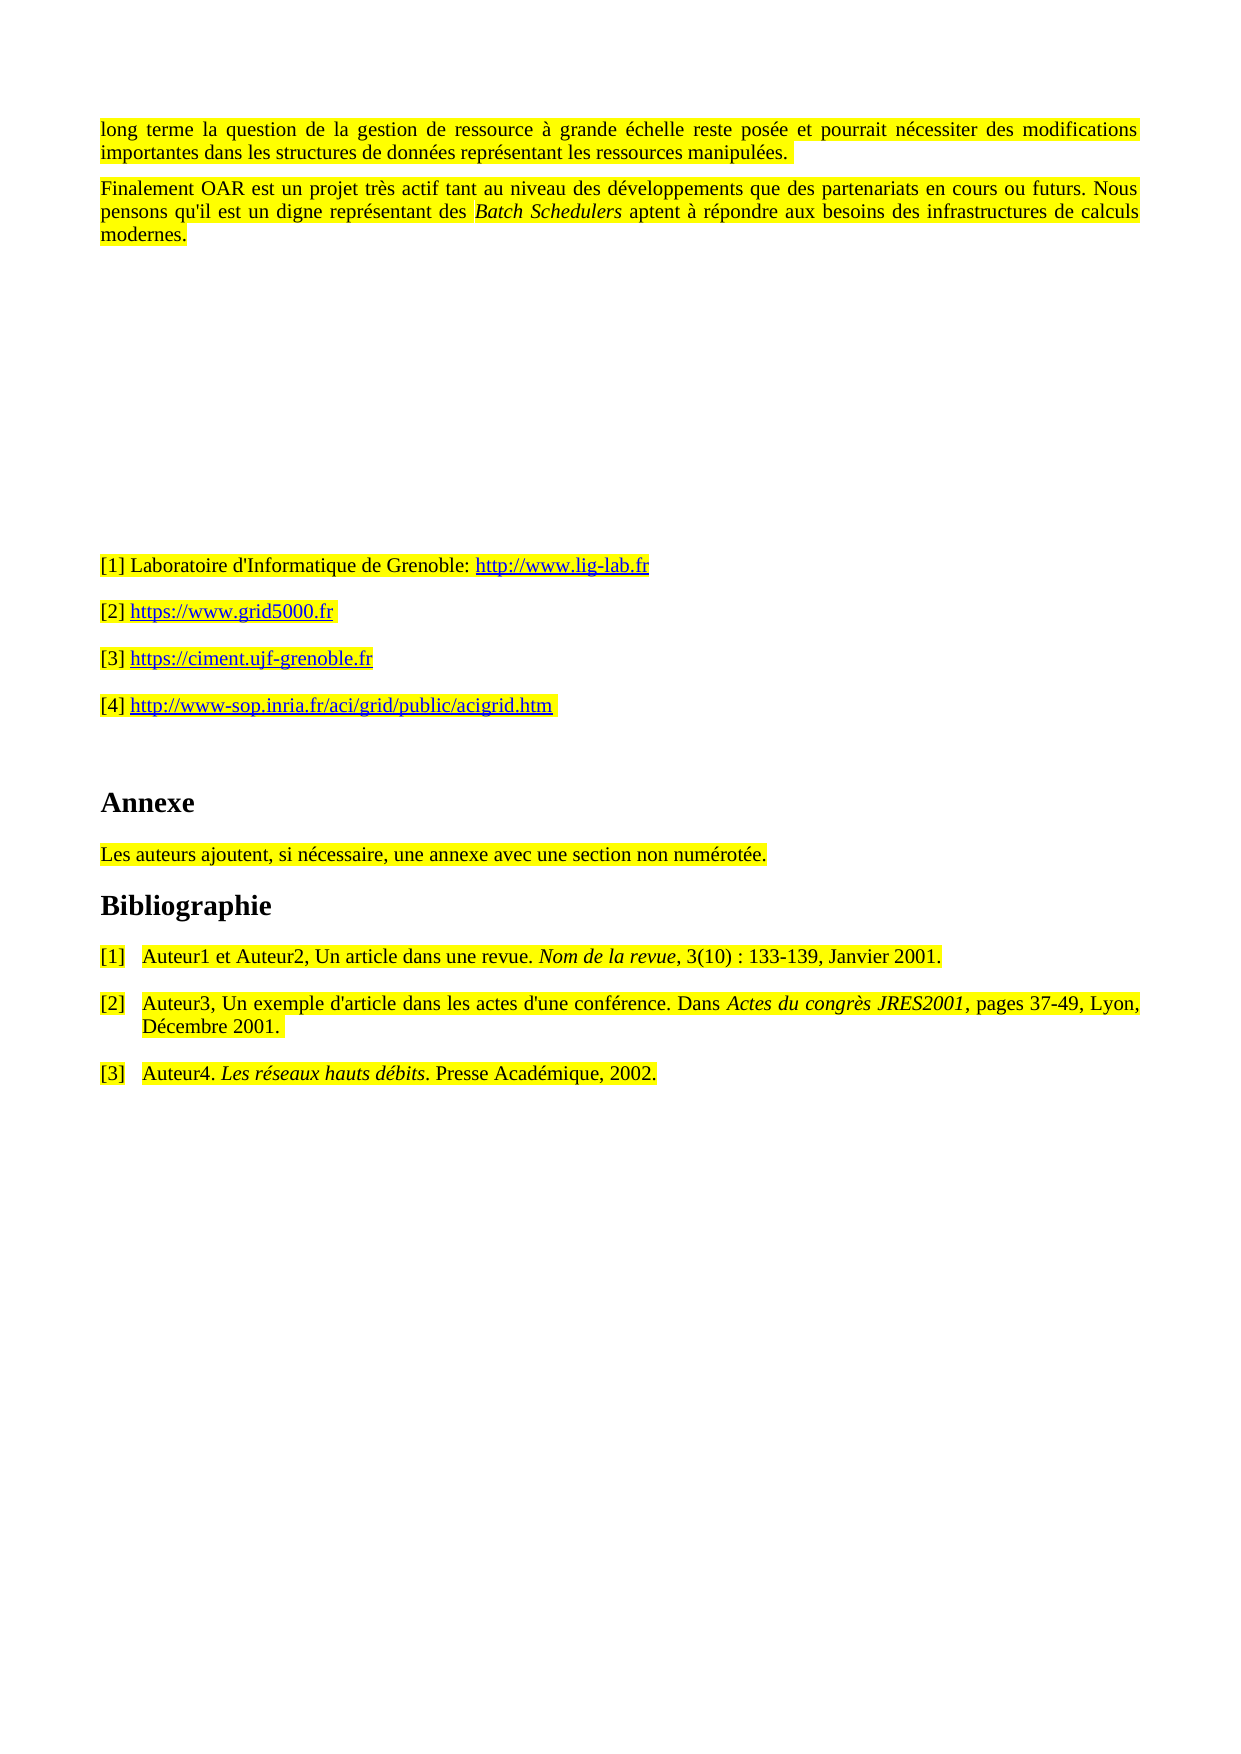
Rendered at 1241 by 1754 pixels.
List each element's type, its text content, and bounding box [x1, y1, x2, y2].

text [4] http://www-sop.inria.fr/aci/grid/public/acigrid.htm [100, 693, 1140, 717]
list Auteur3, Un exemple d'article dans les actes d'une conférence. Dans Actes du congrès JRES2001, pages 37-49, Lyon, Décembre 2001. [100, 992, 1140, 1038]
list Auteur1 et Auteur2, Un article dans une revue. Nom de la revue, 3(10) : 133-139, Janvier 2001. [100, 945, 1140, 968]
text [2] https://www.grid5000.fr [100, 600, 1140, 623]
text [1] Laboratoire d'Informatique de Grenoble: http://www.lig-lab.fr [100, 553, 1140, 577]
text Bibliographie [100, 889, 1140, 922]
text [3] https://ciment.ujf-grenoble.fr [100, 647, 1140, 670]
list Auteur4. Les réseaux hauts débits. Presse Académique, 2002. [100, 1062, 1140, 1085]
text Les auteurs ajoutent, si nécessaire, une annexe avec une section non numérotée. [100, 843, 1140, 866]
text Annexe [100, 787, 1140, 819]
text long terme la question de la gestion de ressource à grande échelle reste posée et pourrait nécessiter des modifications importantes dans les structures de données représentant les ressources manipulées. [100, 118, 1140, 164]
text Finalement OAR est un projet très actif tant au niveau des développements que des partenariats en cours ou futurs. Nous pensons qu'il est un digne représentant des Batch Schedulers aptent à répondre aux besoins des infrastructures de calculs modernes. [100, 177, 1140, 246]
